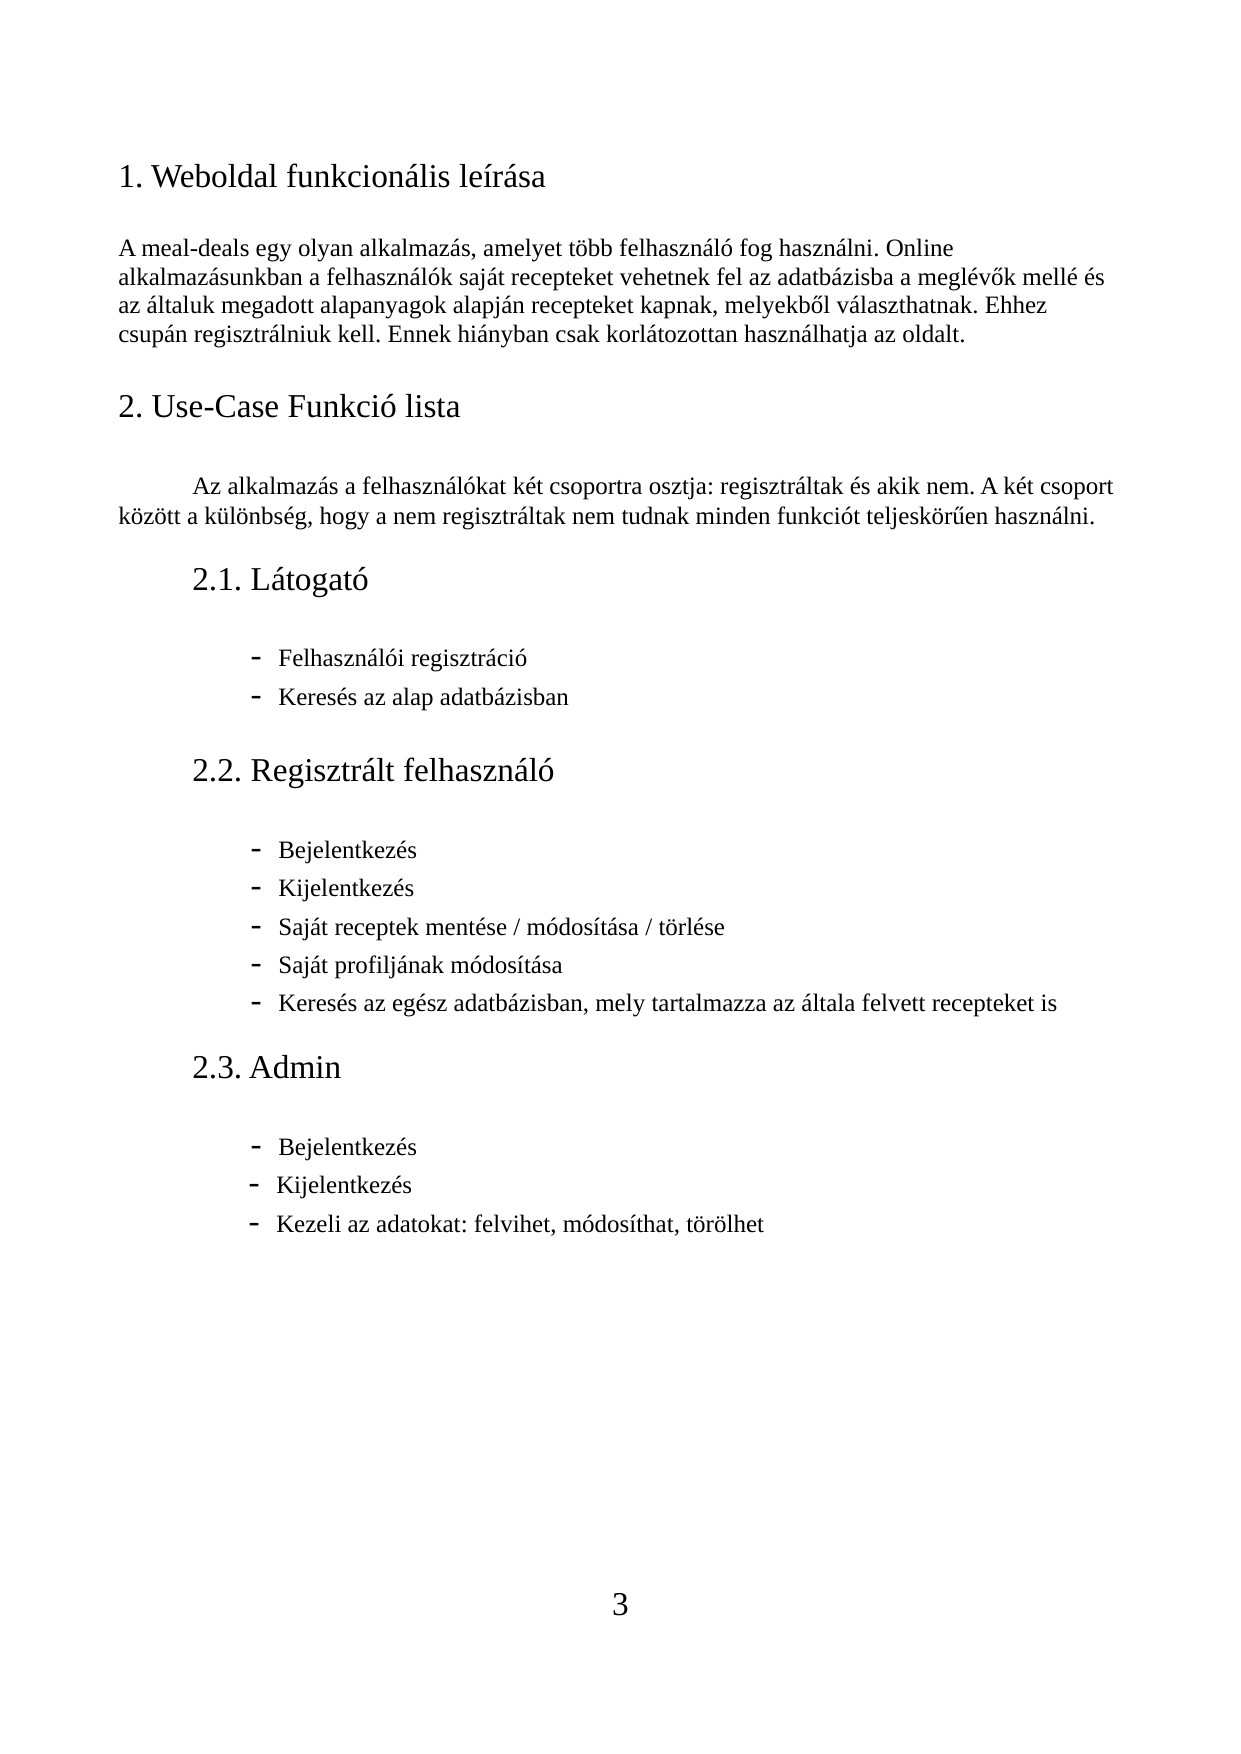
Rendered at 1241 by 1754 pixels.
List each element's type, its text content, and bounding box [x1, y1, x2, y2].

text - Kijelentkezés [118, 866, 1122, 904]
text - Felhasználói regisztráció [118, 636, 1122, 674]
text - Saját profiljának módosítása [118, 942, 1122, 981]
text - Keresés az alap adatbázisban [118, 674, 1122, 712]
text - Keresés az egész adatbázisban, mely tartalmazza az általa felvett recepteket is [118, 981, 1122, 1019]
text - Bejelentkezés [118, 827, 1122, 866]
text 2. Use-Case Funkció lista [118, 386, 1122, 425]
text - Kezeli az adatokat: felvihet, módosíthat, törölhet [118, 1201, 1122, 1239]
text 1. Weboldal funkcionális leírása [118, 156, 1122, 195]
text 2.2. Regisztrált felhasználó [118, 751, 1122, 789]
text - Saját receptek mentése / módosítása / törlése [118, 904, 1122, 942]
text A meal-deals egy olyan alkalmazás, amelyet több felhasználó fog használni. Online alkalmazásunkban a felhasználók saját recepteket vehetnek fel az adatbázisba a meglévők mellé és az általuk megadott alapanyagok alapján recepteket kapnak, melyekből választhatnak. Ehhez csupán regisztrálniuk kell. Ennek hiányban csak korlátozottan használhatja az oldalt. [118, 233, 1122, 348]
text - Bejelentkezés [118, 1124, 1122, 1163]
text - Kijelentkezés [118, 1163, 1122, 1201]
text 2.1. Látogató [118, 559, 1122, 597]
text 3 [118, 1546, 1122, 1623]
text Az alkalmazás a felhasználókat két csoportra osztja: regisztráltak és akik nem. A két csoport között a különbség, hogy a nem regisztráltak nem tudnak minden funkciót teljeskörűen használni. [118, 463, 1122, 530]
text 2.3. Admin [118, 1048, 1122, 1086]
